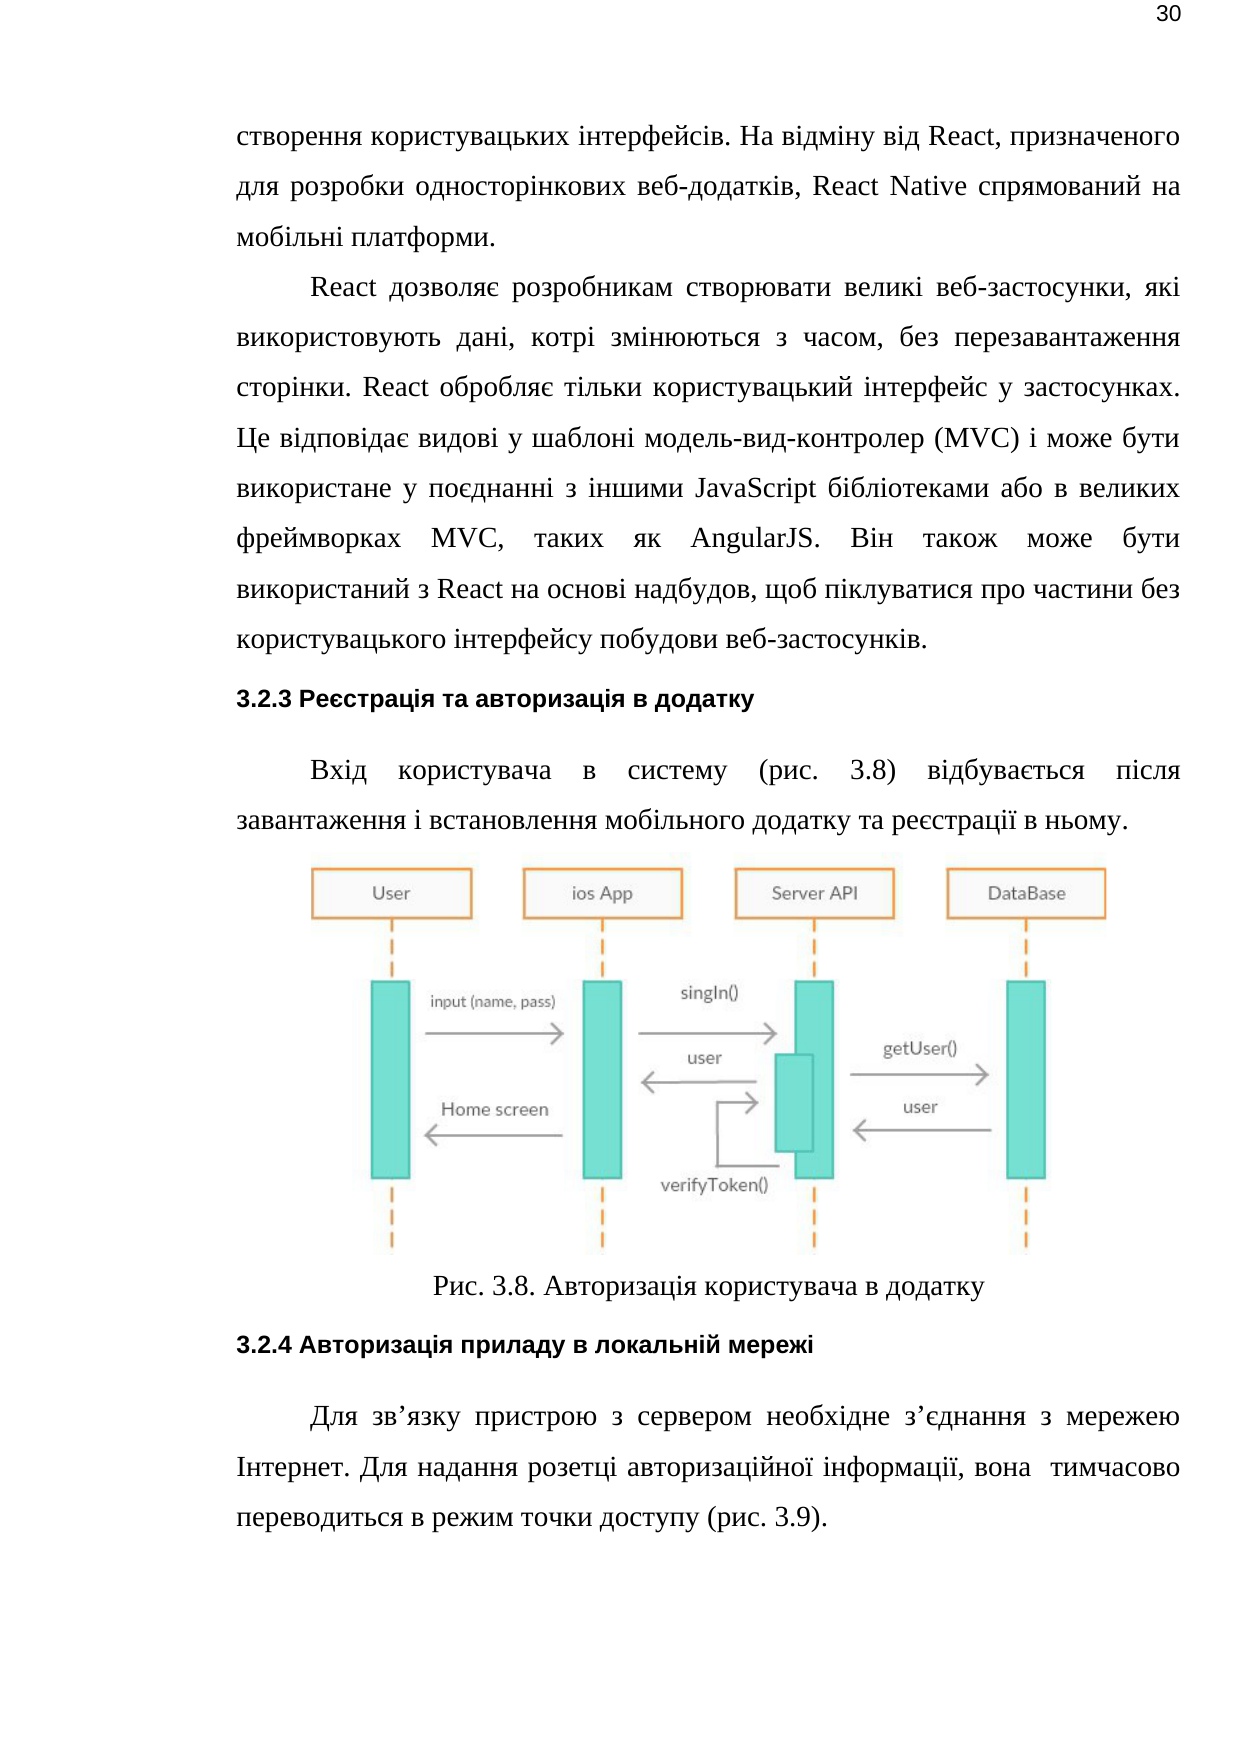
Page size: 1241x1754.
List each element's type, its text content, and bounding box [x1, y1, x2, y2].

text Рис. 3.8. Авторизація користувача в додатку [236, 1268, 1181, 1301]
text створення користувацьких інтерфейсів. На відміну від React, призначеного для розробки односторінкових веб-додатків, React Native спрямований на мобільні платформи. [236, 118, 1181, 252]
subtitle 3.2.4 Авторизація приладу в локальній мережі [236, 1330, 1181, 1359]
text React дозволяє розробникам створювати великі веб-застосунки, які використовують дані, котрі змінюються з часом, без перезавантаження сторінки. React обробляє тільки користувацький інтерфейс у застосунках. Це відповідає видові у шаблоні модель-вид-контролер (MVC) і може бути використане у поєднанні з іншими JavaScript бібліотеками або в великих фреймворках MVC, таких як AngularJS. Він також може бути використаний з React на основі надбудов, щоб піклуватися про частини без користувацького інтерфейсу побудови веб-застосунків. [236, 269, 1181, 655]
subtitle 3.2.3 Реєстрація та авторизація в додатку [236, 684, 1181, 713]
picture [311, 852, 1107, 1255]
text Вхід користувача в систему (рис. 3.8) відбувається після завантаження і встановлення мобільного додатку та реєстрації в ньому. [236, 752, 1181, 836]
text Для зв’язку пристрою з сервером необхідне з’єднання з мережею Інтернет. Для надання розетці авторизаційної інформації, вона тимчасово переводиться в режим точки доступу (рис. 3.9). [236, 1398, 1181, 1533]
